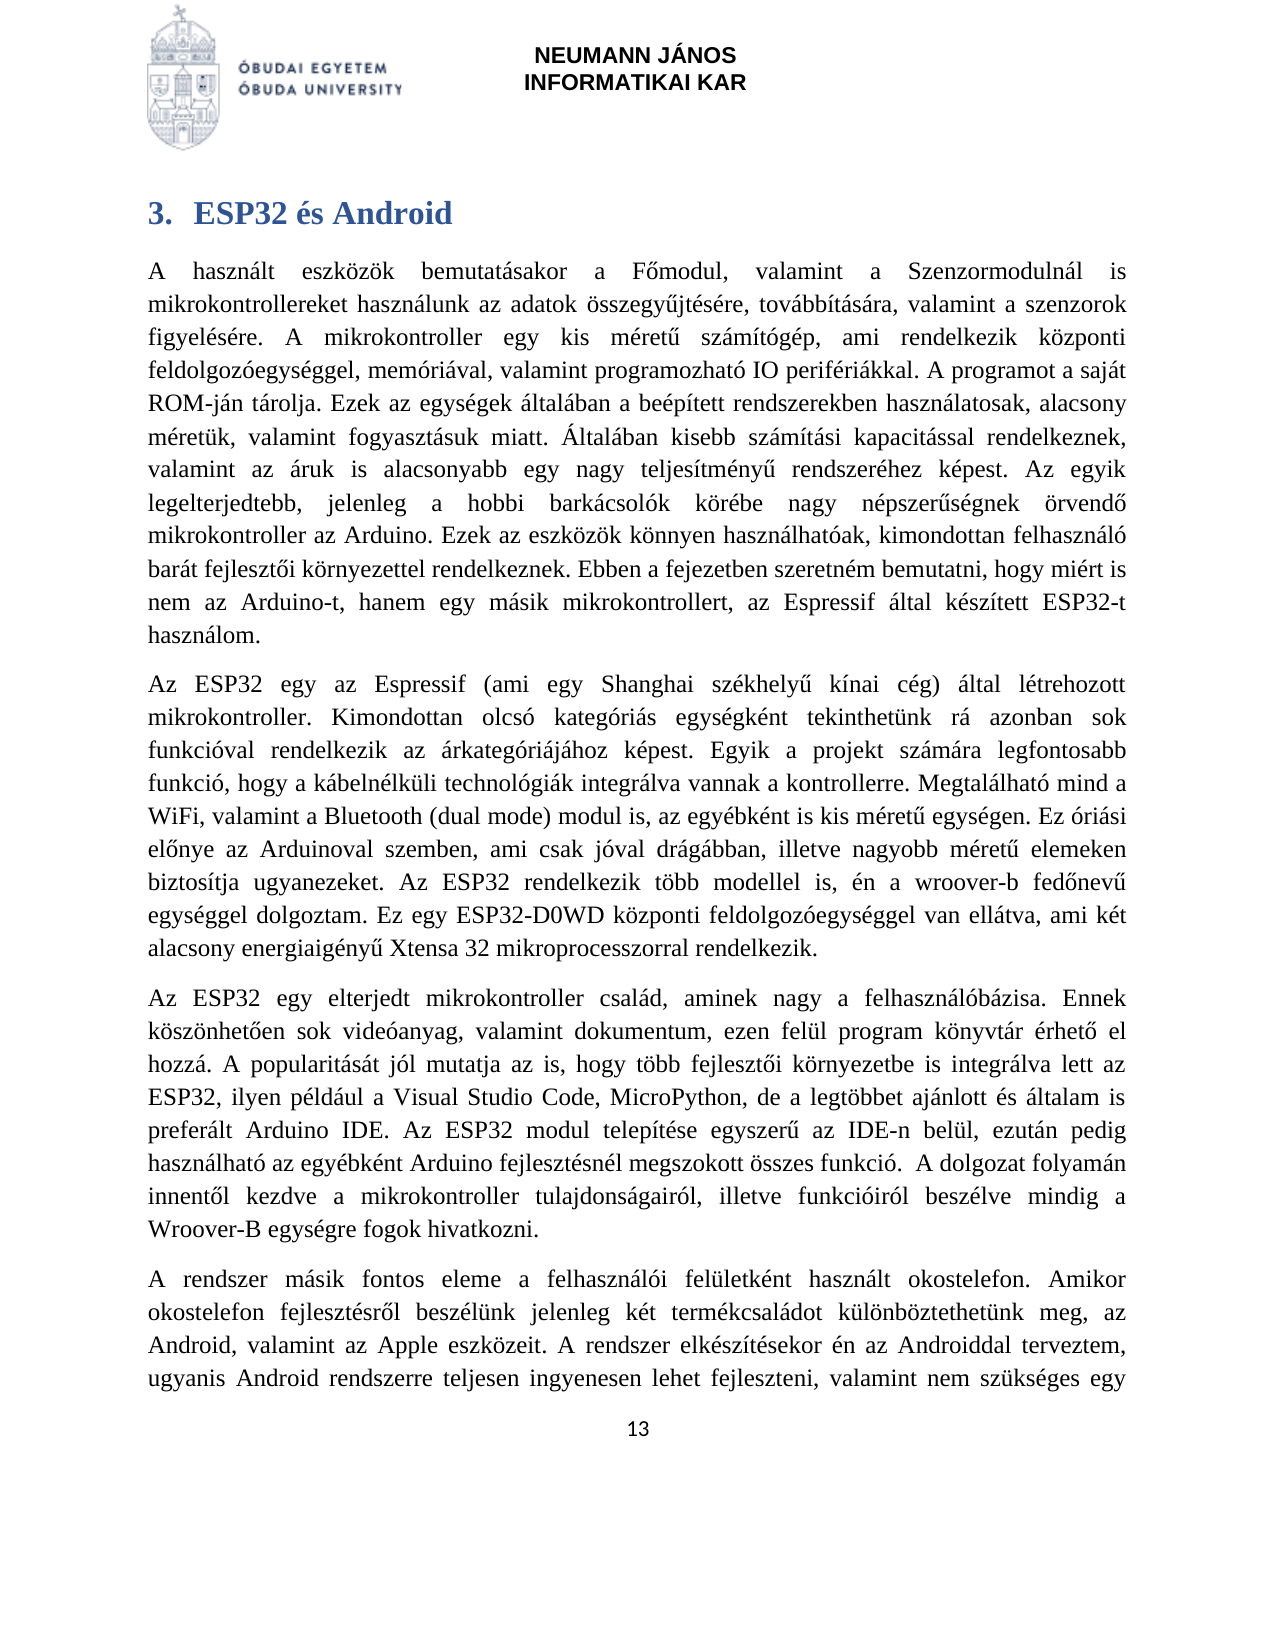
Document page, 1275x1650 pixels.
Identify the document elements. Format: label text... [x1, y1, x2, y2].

list ESP32 és Android [148, 193, 1127, 231]
text A használt eszközök bemutatásakor a Főmodul, valamint a Szenzormodulnál is mikrokontrollereket használunk az adatok összegyűjtésére, továbbítására, valamint a szenzorok figyelésére. A mikrokontroller egy kis méretű számítógép, ami rendelkezik központi feldolgozóegységgel, memóriával, valamint programozható IO perifériákkal. A programot a saját ROM-ján tárolja. Ezek az egységek általában a beépített rendszerekben használatosak, alacsony méretük, valamint fogyasztásuk miatt. Általában kisebb számítási kapacitással rendelkeznek, valamint az áruk is alacsonyabb egy nagy teljesítményű rendszeréhez képest. Az egyik legelterjedtebb, jelenleg a hobbi barkácsolók körébe nagy népszerűségnek örvendő mikrokontroller az Arduino. Ezek az eszközök könnyen használhatóak, kimondottan felhasználó barát fejlesztői környezettel rendelkeznek. Ebben a fejezetben szeretném bemutatni, hogy miért is nem az Arduino-t, hanem egy másik mikrokontrollert, az Espressif által készített ESP32-t használom. [148, 256, 1127, 648]
text Az ESP32 egy az Espressif (ami egy Shanghai székhelyű kínai cég) által létrehozott mikrokontroller. Kimondottan olcsó kategóriás egységként tekinthetünk rá azonban sok funkcióval rendelkezik az árkategóriájához képest. Egyik a projekt számára legfontosabb funkció, hogy a kábelnélküli technológiák integrálva vannak a kontrollerre. Megtalálható mind a WiFi, valamint a Bluetooth (dual mode) modul is, az egyébként is kis méretű egységen. Ez óriási előnye az Arduinoval szemben, ami csak jóval drágábban, illetve nagyobb méretű elemeken biztosítja ugyanezeket. Az ESP32 rendelkezik több modellel is, én a wroover-b fedőnevű egységgel dolgoztam. Ez egy ESP32-D0WD központi feldolgozóegységgel van ellátva, ami két alacsony energiaigényű Xtensa 32 mikroprocesszorral rendelkezik. [148, 669, 1127, 962]
text Az ESP32 egy elterjedt mikrokontroller család, aminek nagy a felhasználóbázisa. Ennek köszönhetően sok videóanyag, valamint dokumentum, ezen felül program könyvtár érhető el hozzá. A popularitását jól mutatja az is, hogy több fejlesztői környezetbe is integrálva lett az ESP32, ilyen például a Visual Studio Code, MicroPython, de a legtöbbet ajánlott és általam is preferált Arduino IDE. Az ESP32 modul telepítése egyszerű az IDE-n belül, ezután pedig használható az egyébként Arduino fejlesztésnél megszokott összes funkció. A dolgozat folyamán innentől kezdve a mikrokontroller tulajdonságairól, illetve funkcióiról beszélve mindig a Wroover-B egységre fogok hivatkozni. [148, 983, 1127, 1243]
text A rendszer másik fontos eleme a felhasználói felületként használt okostelefon. Amikor okostelefon fejlesztésről beszélünk jelenleg két termékcsaládot különböztethetünk meg, az Android, valamint az Apple eszközeit. A rendszer elkészítésekor én az Androiddal terveztem, ugyanis Android rendszerre teljesen ingyenesen lehet fejleszteni, valamint nem szükséges egy [148, 1264, 1127, 1392]
